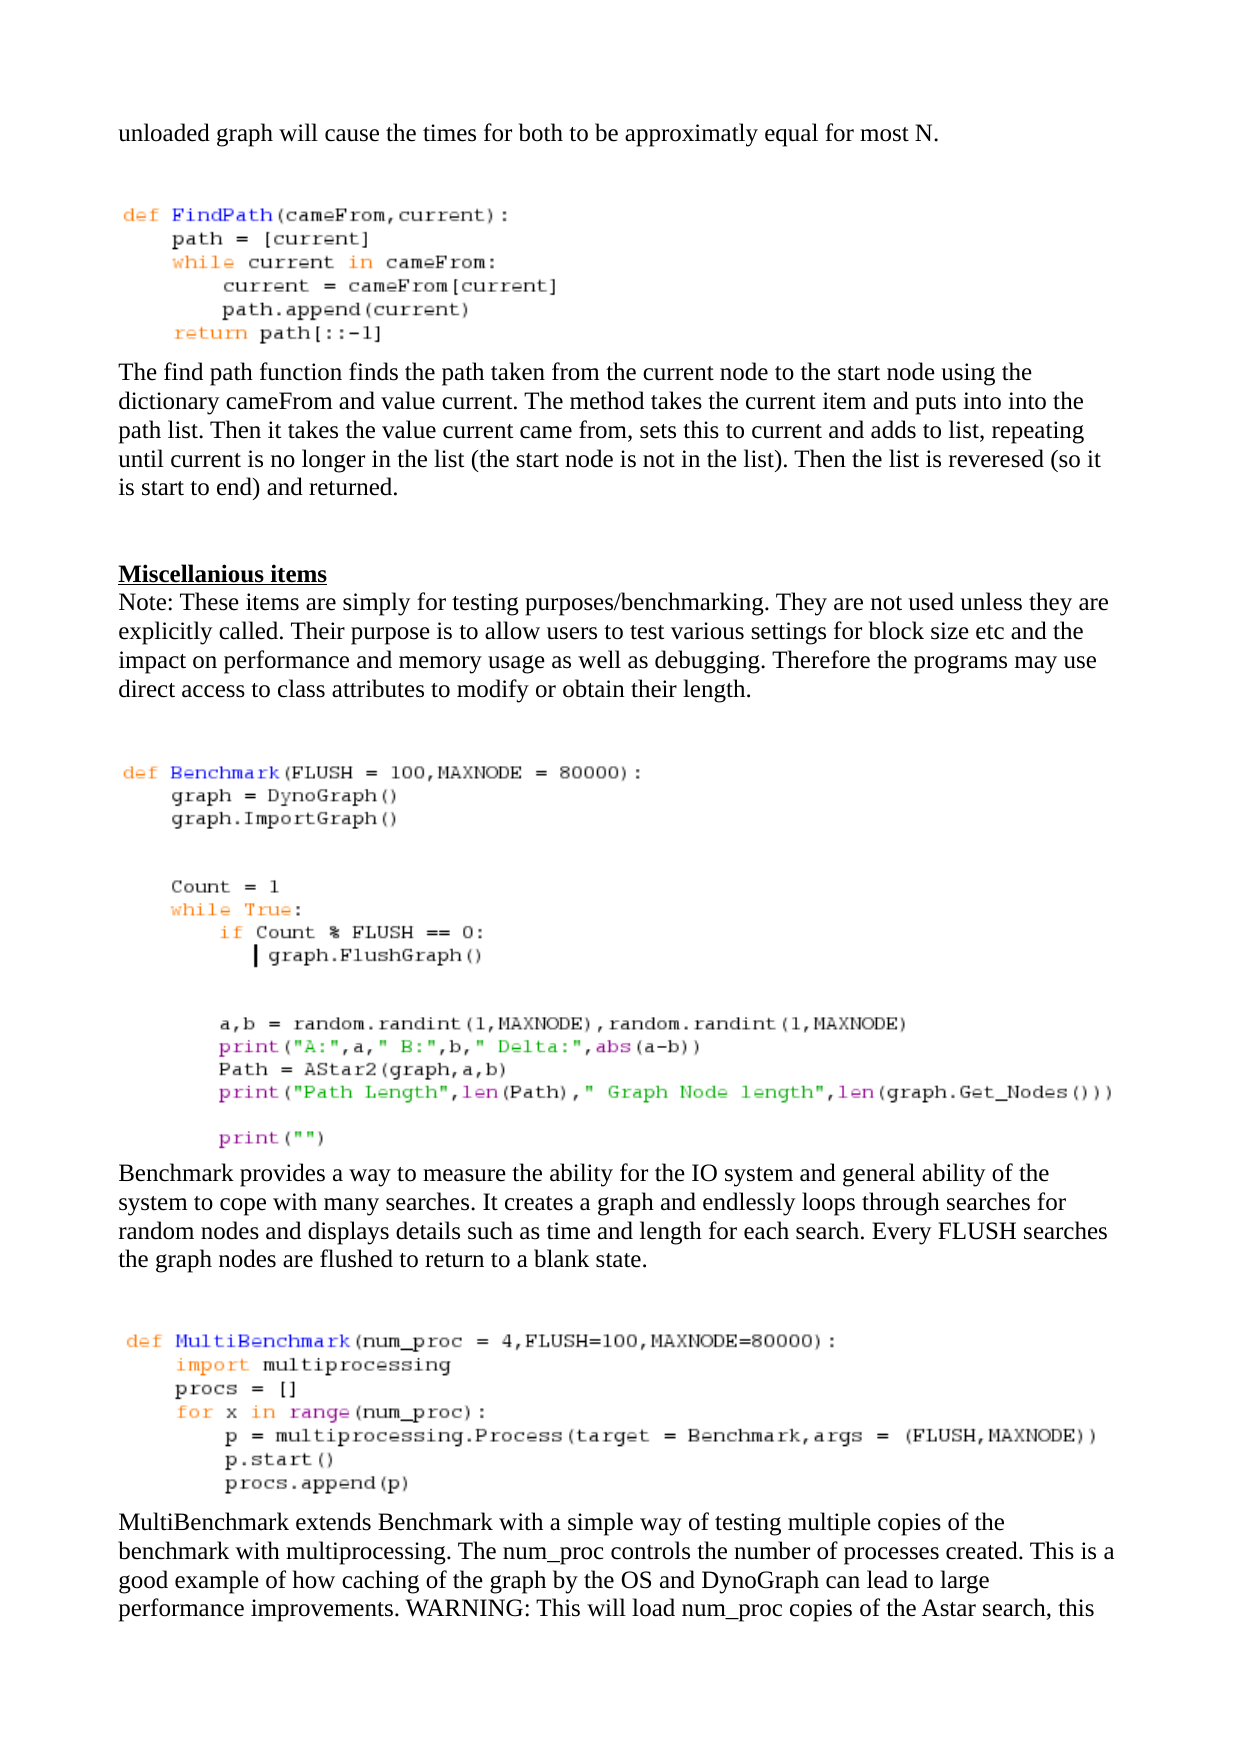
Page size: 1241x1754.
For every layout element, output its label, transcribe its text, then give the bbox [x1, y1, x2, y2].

picture [118, 760, 1123, 1159]
picture [118, 1330, 1101, 1508]
text Note: These items are simply for testing purposes/benchmarking. They are not used unless they are explicitly called. Their purpose is to allow users to test various settings for block size etc and the impact on performance and memory usage as well as debugging. Therefore the programs may use direct access to class attributes to modify or obtain their length. [118, 587, 1122, 702]
text Miscellanious items [118, 559, 1122, 587]
picture [118, 204, 569, 358]
text unloaded graph will cause the times for both to be approximatly equal for most N. [118, 118, 1122, 147]
text The find path function finds the path taken from the current node to the start node using the dictionary cameFrom and value current. The method takes the current item and puts into into the path list. Then it takes the value current came from, sets this to current and adds to list, repeating until current is no longer in the list (the start node is not in the list). Then the list is reveresed (so it is start to end) and returned. [118, 204, 1122, 501]
text MultiBenchmark extends Benchmark with a simple way of testing multiple copies of the benchmark with multiprocessing. The num_proc controls the number of processes created. This is a good example of how caching of the graph by the OS and DynoGraph can lead to large performance improvements. WARNING: This will load num_proc copies of the Astar search, this [118, 1331, 1122, 1622]
text Benchmark provides a way to measure the ability for the IO system and general ability of the system to cope with many searches. It creates a graph and endlessly loops through searches for random nodes and displays details such as time and length for each search. Every FLUSH searches the graph nodes are flushed to return to a blank state. [118, 1159, 1122, 1273]
